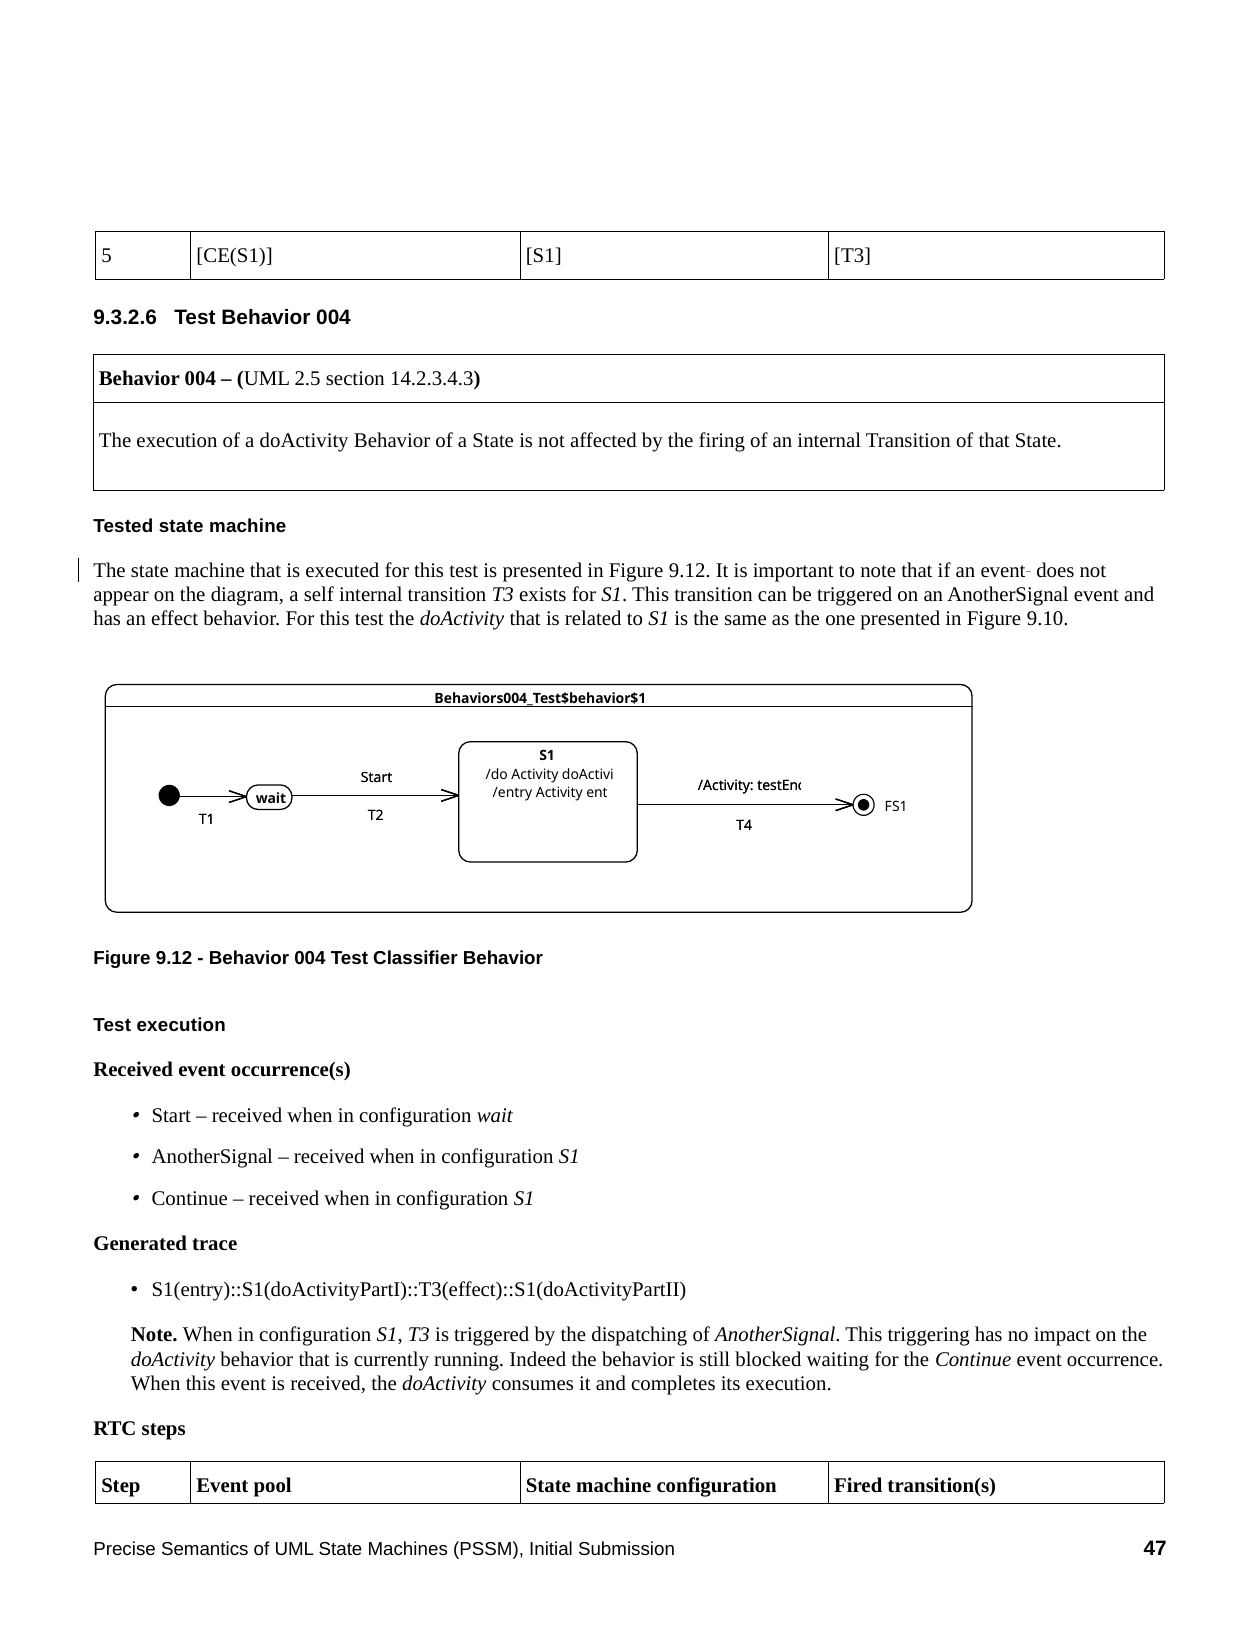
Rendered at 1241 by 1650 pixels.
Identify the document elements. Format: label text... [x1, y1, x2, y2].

table_cell [CE(S1)] [191, 232, 520, 279]
text Figure 9.12 - Behavior 004 Test Classifier Behavior [93, 947, 1164, 968]
table_cell [T3] [829, 232, 1164, 279]
table_cell 5 [96, 232, 190, 279]
subtitle Test Behavior 004 [93, 304, 1164, 329]
subtitle Tested state machine [93, 515, 1164, 537]
text RTC steps [93, 1416, 1164, 1440]
list AnotherSignal – received when in configuration S1 [131, 1143, 1164, 1168]
table_header Behavior 004 – (UML 2.5 section 14.2.3.4.3) [94, 355, 1164, 402]
table_cell [S1] [521, 232, 828, 279]
table_cell The execution of a doActivity Behavior of a State is not affected by the firing of an internal Transition of that State. [94, 403, 1164, 490]
list Continue – received when in configuration S1 [131, 1185, 1164, 1210]
text The state machine that is executed for this test is presented in Figure 9.12. It is important to note that if an event does not appear on the diagram, a self internal transition T3 exists for S1. This transition can be triggered on an AnotherSignal event and has an effect behavior. For this test the doActivity that is related to S1 is the same as the one presented in Figure 9.10. [93, 558, 1164, 630]
table_header Event pool [191, 1462, 520, 1502]
list Start – received when in configuration wait [131, 1102, 1164, 1127]
list S1(entry)::S1(doActivityPartI)::T3(effect)::S1(doActivityPartII) [131, 1276, 1164, 1301]
table_header State machine configuration [521, 1462, 828, 1502]
text Received event occurrence(s) [93, 1057, 1164, 1081]
table_header Fired transition(s) [829, 1462, 1164, 1502]
text Note. When in configuration S1, T3 is triggered by the dispatching of AnotherSignal. This triggering has no impact on the doActivity behavior that is currently running. Indeed the behavior is still blocked waiting for the Continue event occurrence. When this event is received, the doActivity consumes it and completes its execution. [131, 1322, 1164, 1394]
subtitle Test execution [93, 1014, 1164, 1036]
table_header Step [96, 1462, 190, 1502]
text Generated trace [93, 1231, 1164, 1255]
